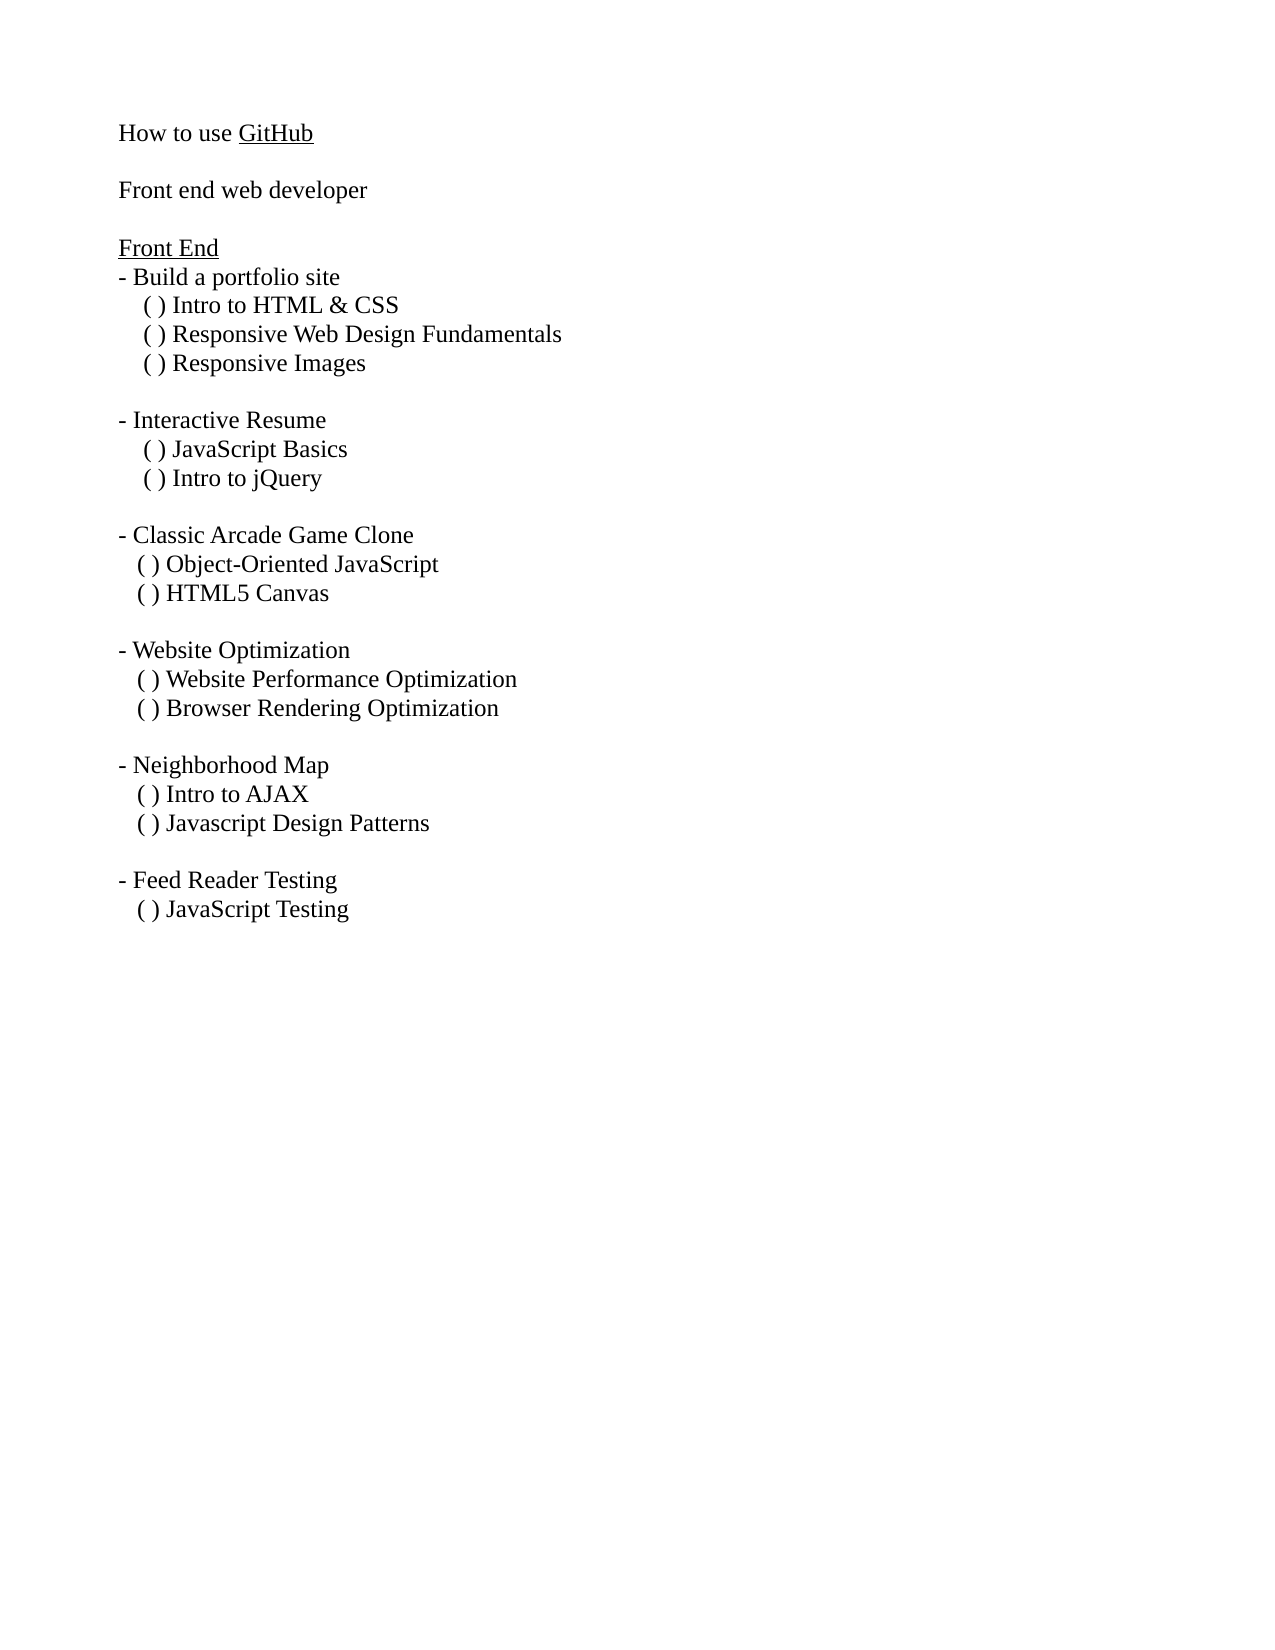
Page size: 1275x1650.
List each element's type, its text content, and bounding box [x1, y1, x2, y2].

text - Build a portfolio site [118, 262, 1157, 291]
text ( ) Object-Oriented JavaScript [118, 549, 1157, 578]
text Front End [118, 233, 1157, 262]
text - Neighborhood Map [118, 751, 1157, 779]
text ( ) JavaScript Testing [118, 894, 1157, 923]
text ( ) Intro to HTML & CSS [118, 291, 1157, 319]
text ( ) HTML5 Canvas [118, 578, 1157, 607]
text ( ) Responsive Web Design Fundamentals [118, 319, 1157, 348]
text - Feed Reader Testing [118, 866, 1157, 894]
text - Classic Arcade Game Clone [118, 521, 1157, 549]
text How to use GitHub [118, 118, 1157, 147]
text ( ) Responsive Images [118, 348, 1157, 377]
text ( ) Javascript Design Patterns [118, 808, 1157, 837]
text ( ) JavaScript Basics [118, 434, 1157, 463]
text ( ) Intro to jQuery [118, 463, 1157, 492]
text Front end web developer [118, 176, 1157, 204]
text ( ) Browser Rendering Optimization [118, 693, 1157, 722]
text ( ) Intro to AJAX [118, 779, 1157, 808]
text - Interactive Resume [118, 406, 1157, 434]
text - Website Optimization [118, 636, 1157, 664]
text ( ) Website Performance Optimization [118, 664, 1157, 693]
